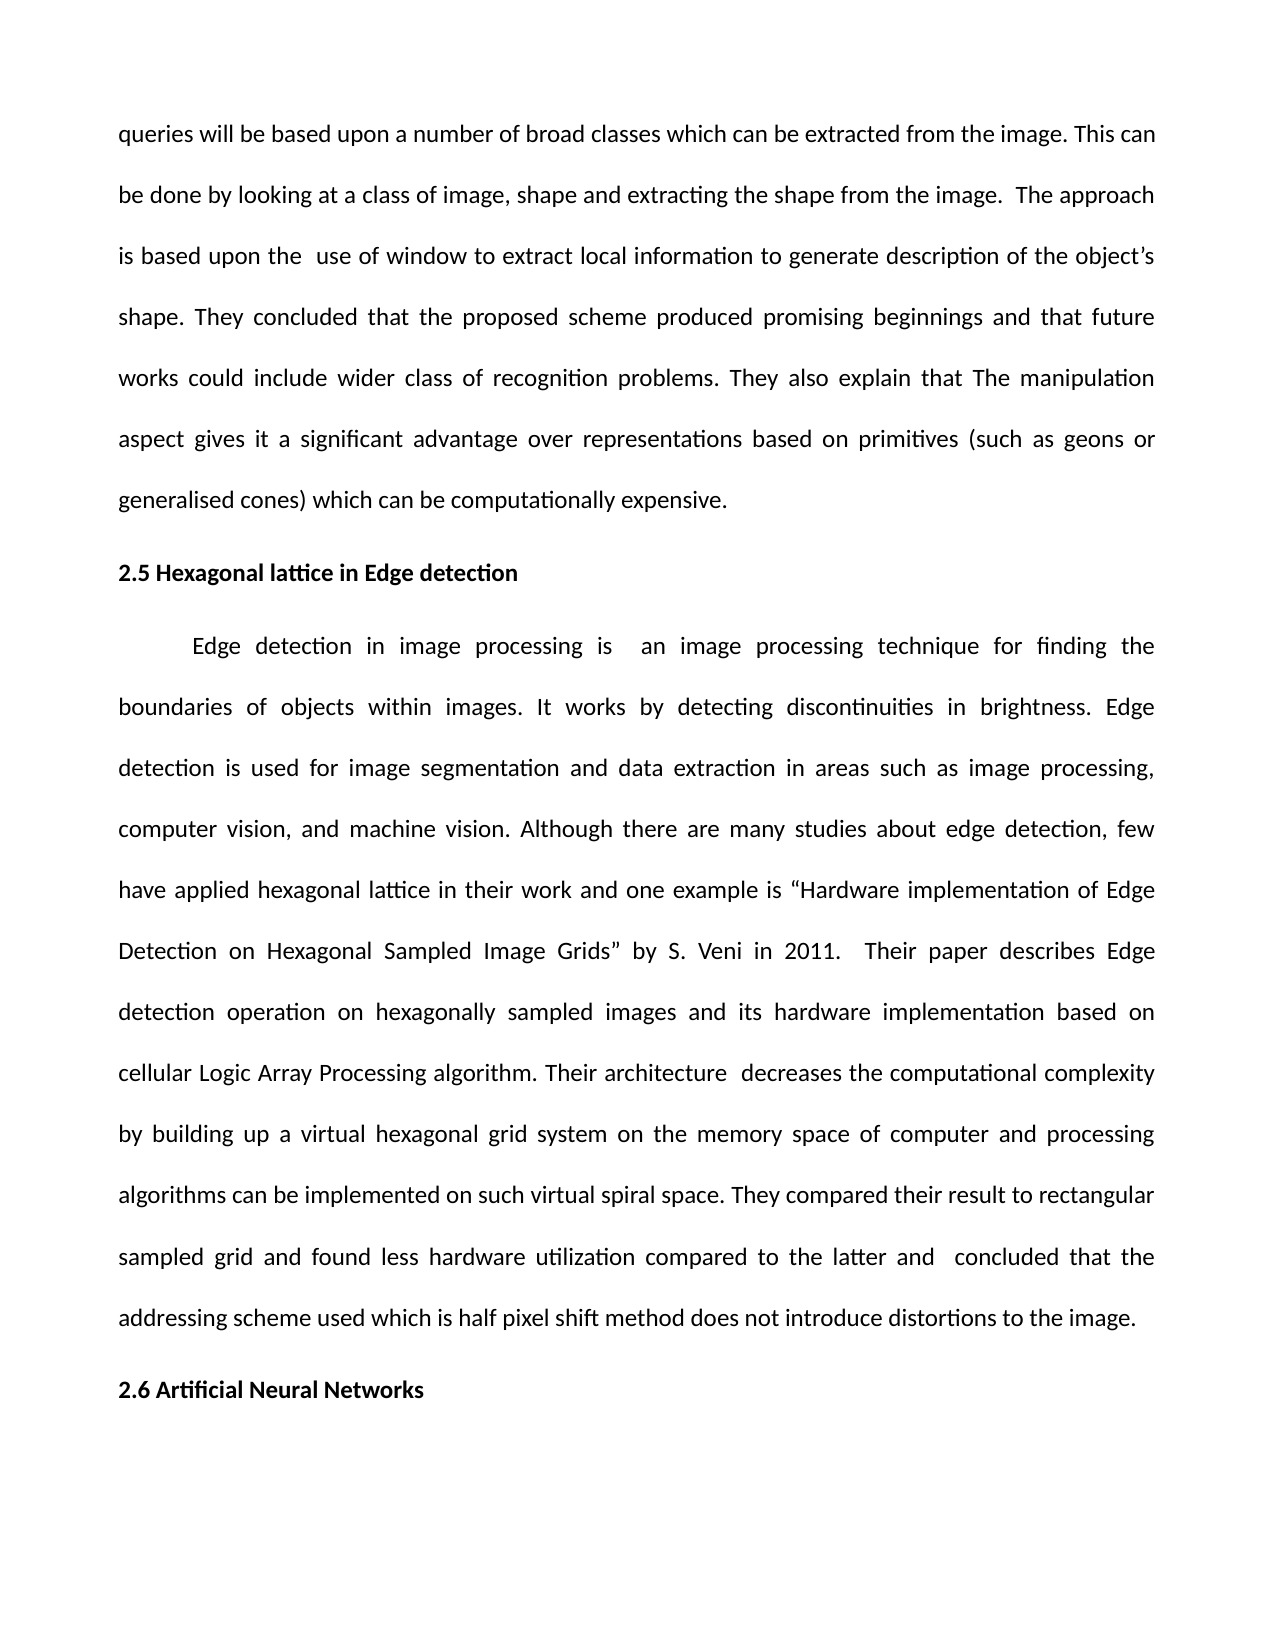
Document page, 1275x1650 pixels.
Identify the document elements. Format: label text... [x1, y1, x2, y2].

text 2.5 Hexagonal lattice in Edge detection [118, 557, 1157, 588]
text Edge detection in image processing is an image processing technique for finding the boundaries of objects within images. It works by detecting discontinuities in brightness. Edge detection is used for image segmentation and data extraction in areas such as image processing, computer vision, and machine vision. Although there are many studies about edge detection, few have applied hexagonal lattice in their work and one example is “Hardware implementation of Edge Detection on Hexagonal Sampled Image Grids” by S. Veni in 2011. Their paper describes Edge detection operation on hexagonally sampled images and its hardware implementation based on cellular Logic Array Processing algorithm. Their architecture decreases the computational complexity by building up a virtual hexagonal grid system on the memory space of computer and processing algorithms can be implemented on such virtual spiral space. They compared their result to rectangular sampled grid and found less hardware utilization compared to the latter and concluded that the addressing scheme used which is half pixel shift method does not introduce distortions to the image. [118, 630, 1157, 1332]
text 2.6 Artificial Neural Networks [118, 1374, 1157, 1405]
text queries will be based upon a number of broad classes which can be extracted from the image. This can be done by looking at a class of image, shape and extracting the shape from the image. The approach is based upon the use of window to extract local information to generate description of the object’s shape. They concluded that the proposed scheme produced promising beginnings and that future works could include wider class of recognition problems. They also explain that The manipulation aspect gives it a significant advantage over representations based on primitives (such as geons or generalised cones) which can be computationally expensive. [118, 118, 1157, 515]
